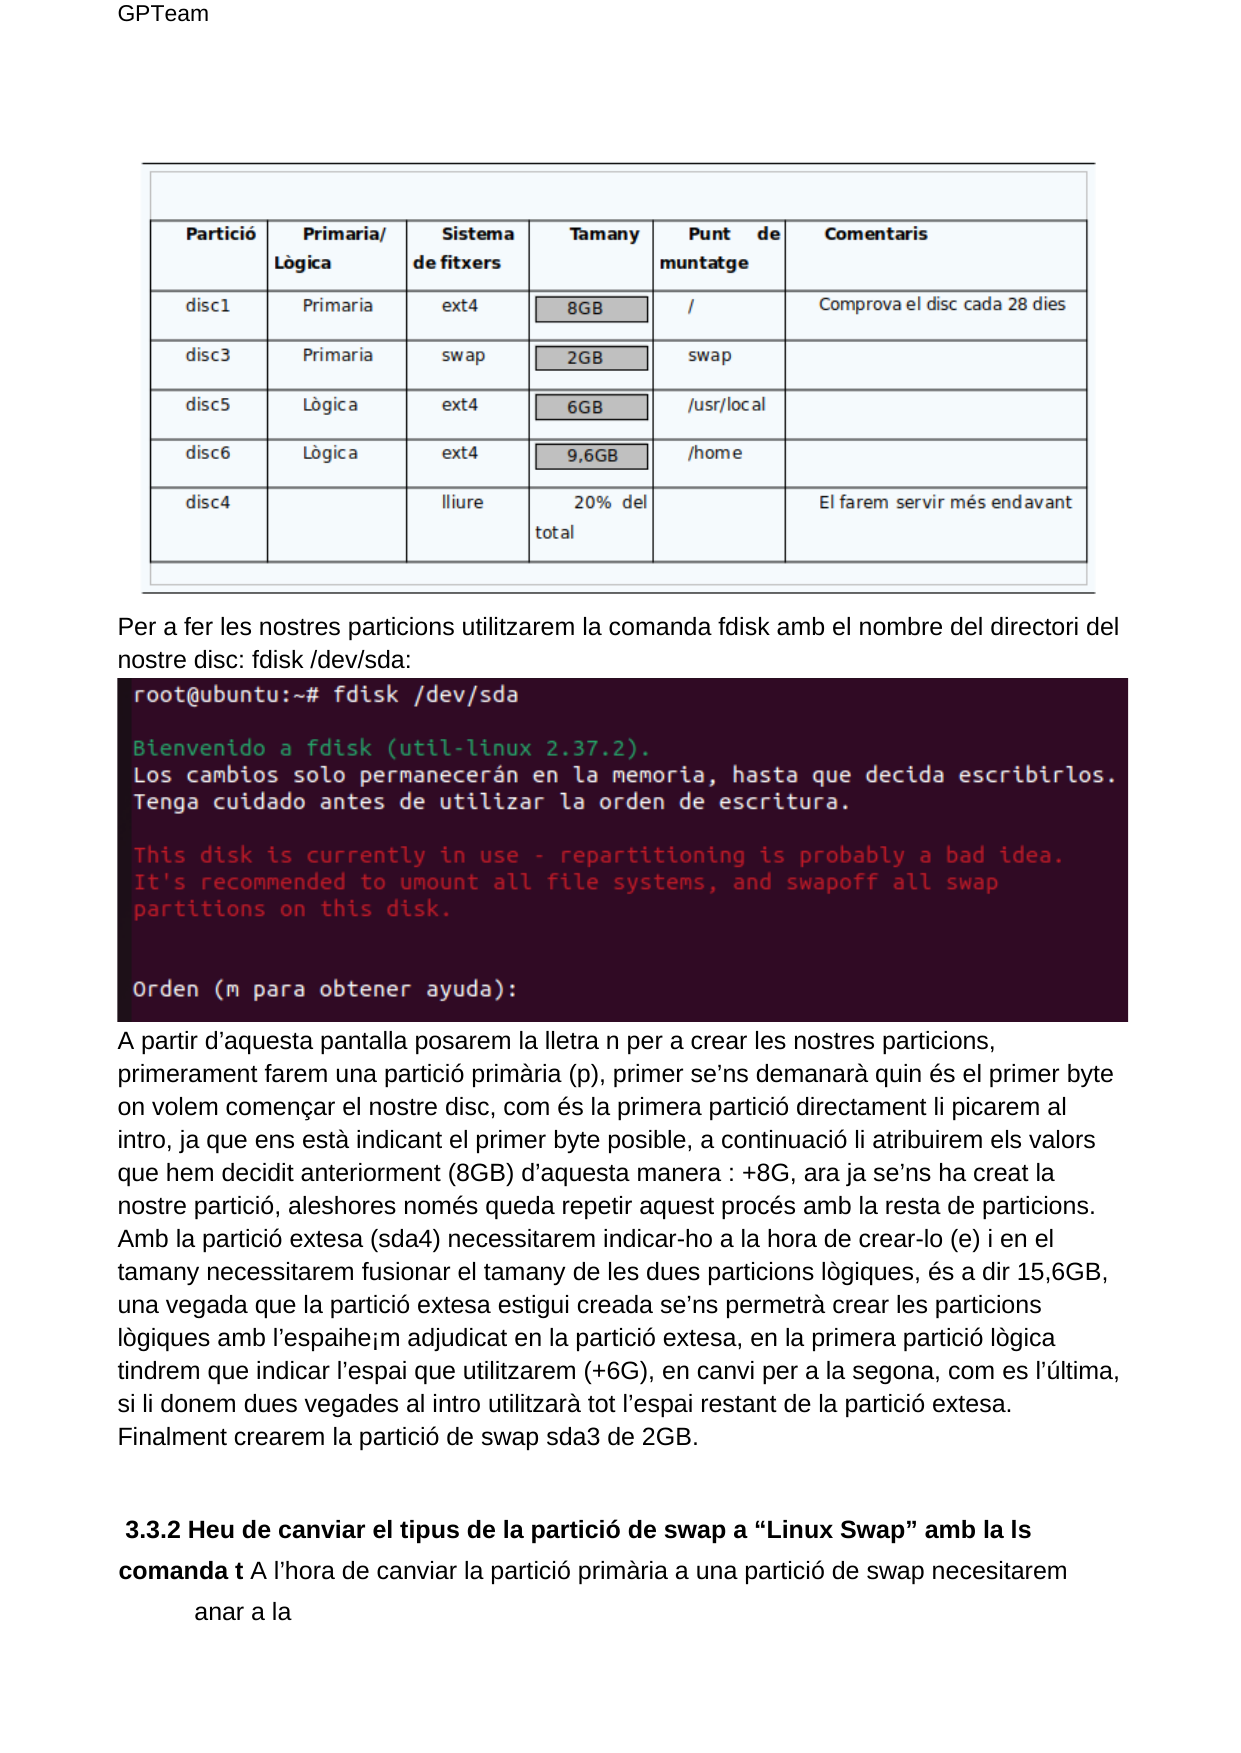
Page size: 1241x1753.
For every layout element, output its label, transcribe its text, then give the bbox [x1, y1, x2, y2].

text comanda t A l’hora de canviar la partició primària a una partició de swap necesitarem anar a la [118, 1556, 1121, 1626]
picture [117, 141, 1129, 609]
text Per a fer les nostres particions utilitzarem la comanda fdisk amb el nombre del directori del nostre disc: fdisk /dev/sda: [117, 612, 1128, 674]
text 3.3.2 Heu de canviar el tipus de la partició de swap a “Linux Swap” amb la ls [118, 1515, 1121, 1544]
text A partir d’aquesta pantalla posarem la lletra n per a crear les nostres particions, primerament farem una partició primària (p), primer se’ns demanarà quin és el primer byte on volem començar el nostre disc, com és la primera partició directament li picarem al intro, ja que ens està indicant el primer byte posible, a continuació li atribuirem els valors que hem decidit anteriorment (8GB) d’aquesta manera : +8G, ara ja se’ns ha creat la nostre partició, aleshores només queda repetir aquest procés amb la resta de particions. Amb la partició extesa (sda4) necessitarem indicar-ho a la hora de crear-lo (e) i en el tamany necessitarem fusionar el tamany de les dues particions lògiques, és a dir 15,6GB, una vegada que la partició extesa estigui creada se’ns permetrà crear les particions lògiques amb l’espaihe¡m adjudicat en la partició extesa, en la primera partició lògica tindrem que indicar l’espai que utilitzarem (+6G), en canvi per a la segona, com es l’última, si li donem dues vegades al intro utilitzarà tot l’espai restant de la partició extesa. Finalment crearem la partició de swap sda3 de 2GB. [117, 1026, 1128, 1451]
picture [117, 678, 1129, 1022]
